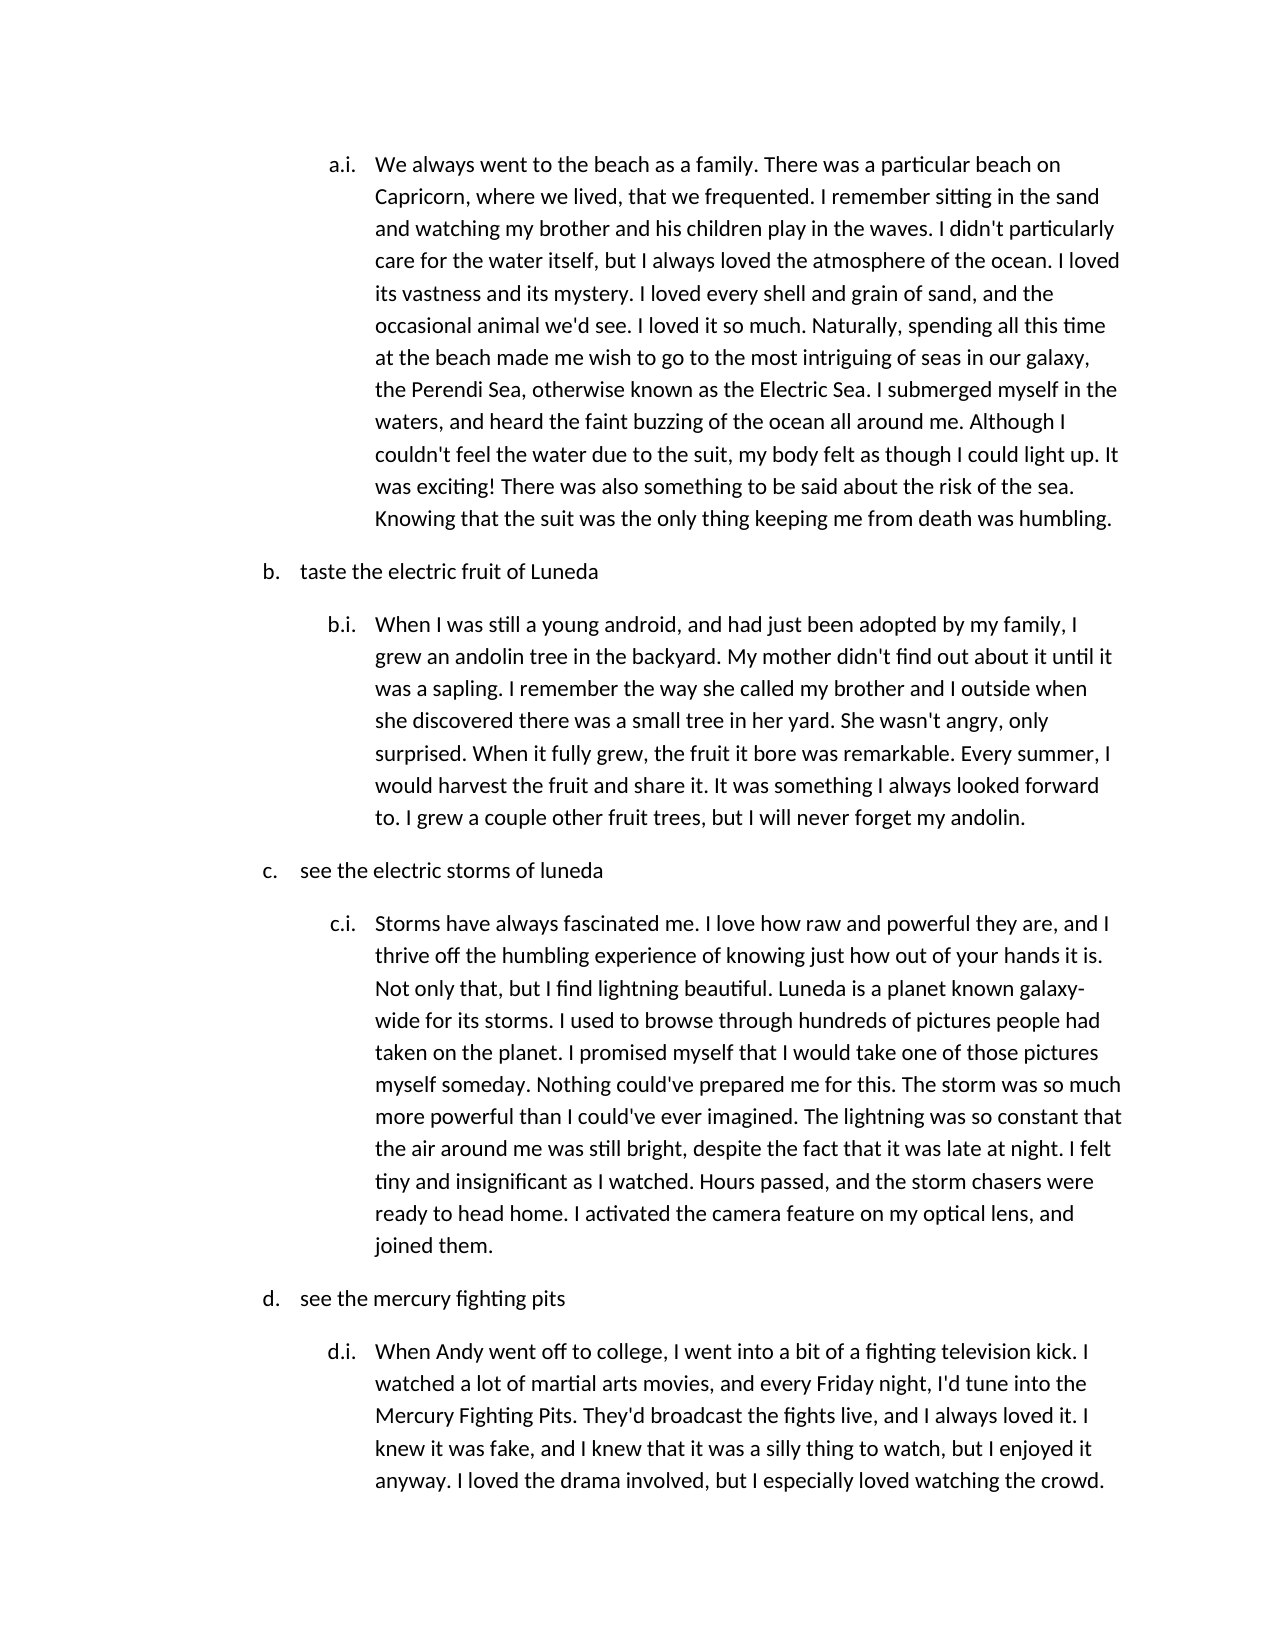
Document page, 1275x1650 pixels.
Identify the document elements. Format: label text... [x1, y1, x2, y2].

list We always went to the beach as a family. There was a particular beach on Capricorn, where we lived, that we frequented. I remember sitting in the sand and watching my brother and his children play in the waves. I didn't particularly care for the water itself, but I always loved the atmosphere of the ocean. I loved its vastness and its mystery. I loved every shell and grain of sand, and the occasional animal we'd see. I loved it so much. Naturally, spending all this time at the beach made me wish to go to the most intriguing of seas in our galaxy, the Perendi Sea, otherwise known as the Electric Sea. I submerged myself in the waters, and heard the faint buzzing of the ocean all around me. Although I couldn't feel the water due to the suit, my body felt as though I could light up. It was exciting! There was also something to be said about the risk of the sea. Knowing that the suit was the only thing keeping me from death was humbling. [356, 150, 1125, 532]
list taste the electric fruit of Luneda [262, 557, 1125, 585]
list When I was still a young android, and had just been adopted by my family, I grew an andolin tree in the backyard. My mother didn't find out about it until it was a sapling. I remember the way she called my brother and I outside when she discovered there was a small tree in her yard. She wasn't angry, only surprised. When it fully grew, the fruit it bore was remarkable. Every summer, I would harvest the fruit and share it. It was something I always looked forward to. I grew a couple other fruit trees, but I will never forget my andolin. [356, 610, 1125, 831]
list see the electric storms of luneda [262, 856, 1125, 884]
list When Andy went off to college, I went into a bit of a fighting television kick. I watched a lot of martial arts movies, and every Friday night, I'd tune into the Mercury Fighting Pits. They'd broadcast the fights live, and I always loved it. I knew it was fake, and I knew that it was a silly thing to watch, but I enjoyed it anyway. I loved the drama involved, but I especially loved watching the crowd. [356, 1337, 1125, 1494]
list see the mercury fighting pits [262, 1284, 1125, 1312]
list Storms have always fascinated me. I love how raw and powerful they are, and I thrive off the humbling experience of knowing just how out of your hands it is. Not only that, but I find lightning beautiful. Luneda is a planet known galaxy-wide for its storms. I used to browse through hundreds of pictures people had taken on the planet. I promised myself that I would take one of those pictures myself someday. Nothing could've prepared me for this. The storm was so much more powerful than I could've ever imagined. The lightning was so constant that the air around me was still bright, despite the fact that it was late at night. I felt tiny and insignificant as I watched. Hours passed, and the storm chasers were ready to head home. I activated the camera feature on my optical lens, and joined them. [356, 909, 1125, 1259]
